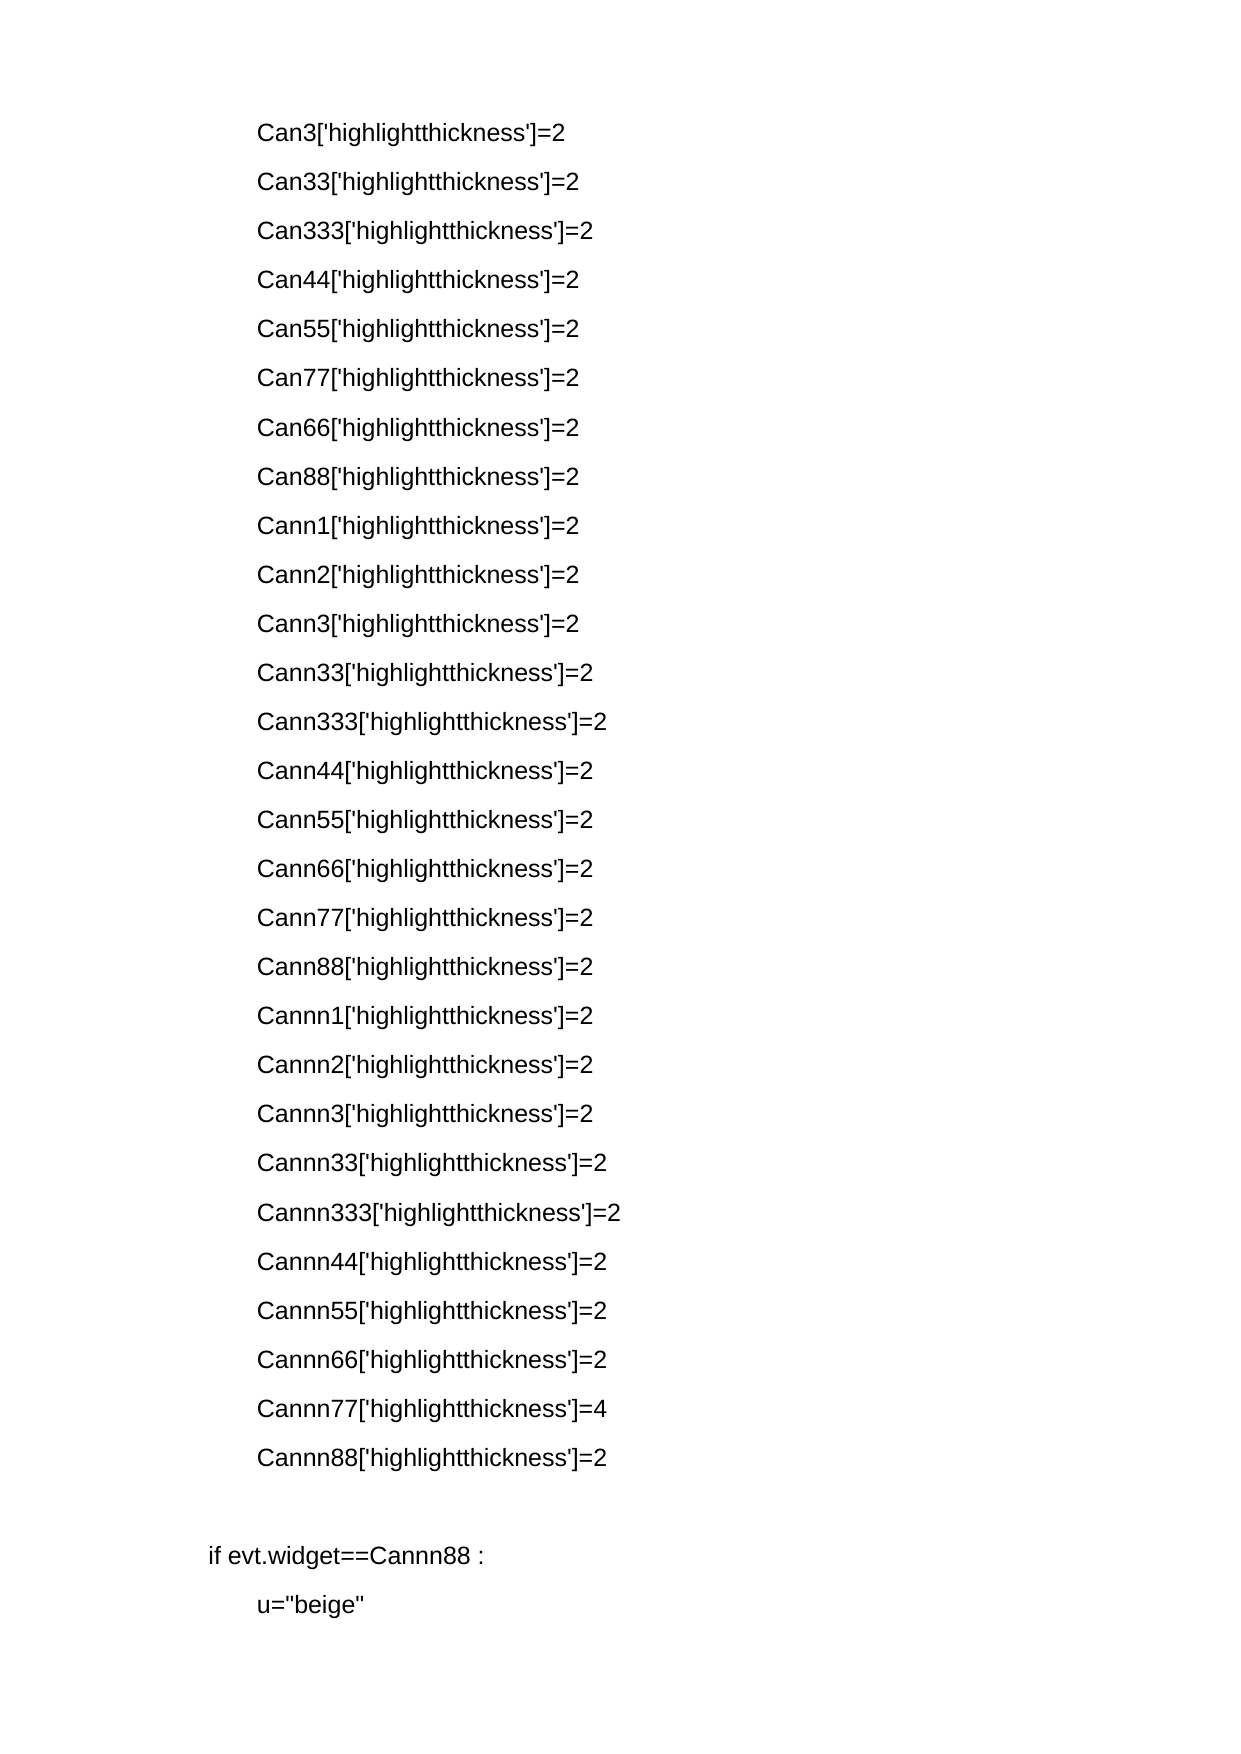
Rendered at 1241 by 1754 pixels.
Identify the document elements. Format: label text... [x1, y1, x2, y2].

text Can44['highlightthickness']=2 [118, 265, 1122, 294]
text Cannn88['highlightthickness']=2 [118, 1443, 1122, 1472]
text Cann3['highlightthickness']=2 [118, 609, 1122, 637]
text Cannn55['highlightthickness']=2 [118, 1296, 1122, 1324]
text u="beige" [118, 1590, 1122, 1619]
text Cannn44['highlightthickness']=2 [118, 1247, 1122, 1275]
text if evt.widget==Cannn88 : [118, 1541, 1122, 1570]
text Cann333['highlightthickness']=2 [118, 707, 1122, 736]
text Can33['highlightthickness']=2 [118, 167, 1122, 196]
text Can66['highlightthickness']=2 [118, 412, 1122, 441]
text Can77['highlightthickness']=2 [118, 363, 1122, 392]
text Cann33['highlightthickness']=2 [118, 658, 1122, 687]
text Cannn3['highlightthickness']=2 [118, 1099, 1122, 1128]
text Can333['highlightthickness']=2 [118, 216, 1122, 245]
text Cannn333['highlightthickness']=2 [118, 1197, 1122, 1226]
text Can55['highlightthickness']=2 [118, 314, 1122, 343]
text Cannn33['highlightthickness']=2 [118, 1148, 1122, 1177]
text Cannn77['highlightthickness']=4 [118, 1394, 1122, 1422]
text Cann2['highlightthickness']=2 [118, 560, 1122, 588]
text Cann77['highlightthickness']=2 [118, 903, 1122, 932]
text Cann1['highlightthickness']=2 [118, 511, 1122, 539]
text Cannn2['highlightthickness']=2 [118, 1050, 1122, 1079]
text Cannn66['highlightthickness']=2 [118, 1345, 1122, 1373]
text Cann55['highlightthickness']=2 [118, 805, 1122, 834]
text Cann66['highlightthickness']=2 [118, 854, 1122, 883]
text Can3['highlightthickness']=2 [118, 118, 1122, 147]
text Cannn1['highlightthickness']=2 [118, 1001, 1122, 1030]
text Can88['highlightthickness']=2 [118, 462, 1122, 490]
text Cann88['highlightthickness']=2 [118, 952, 1122, 981]
text Cann44['highlightthickness']=2 [118, 756, 1122, 785]
